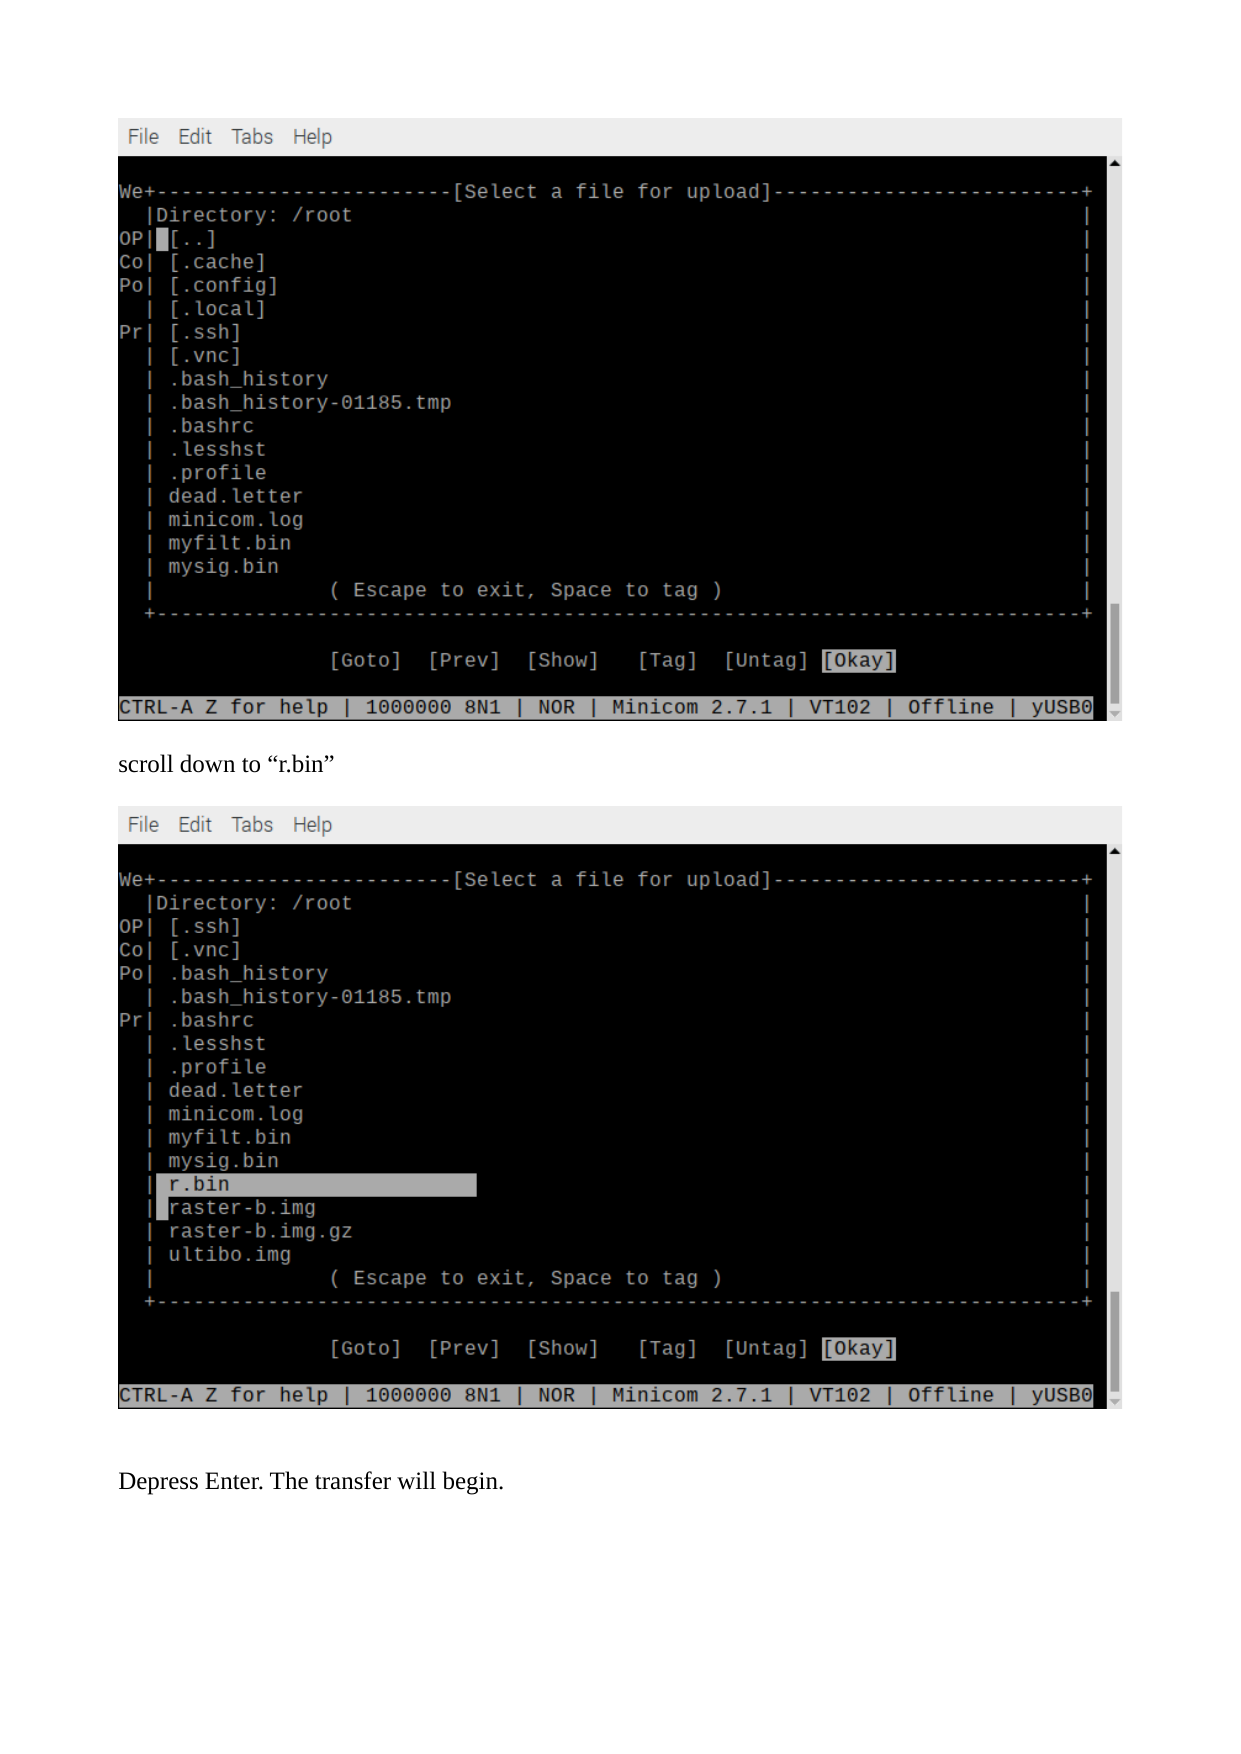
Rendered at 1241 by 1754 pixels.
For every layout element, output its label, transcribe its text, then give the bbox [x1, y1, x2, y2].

picture [118, 118, 1123, 721]
text scroll down to “r.bin” [118, 749, 1122, 778]
picture [118, 806, 1123, 1409]
text Depress Enter. The transfer will begin. [118, 1466, 1122, 1495]
